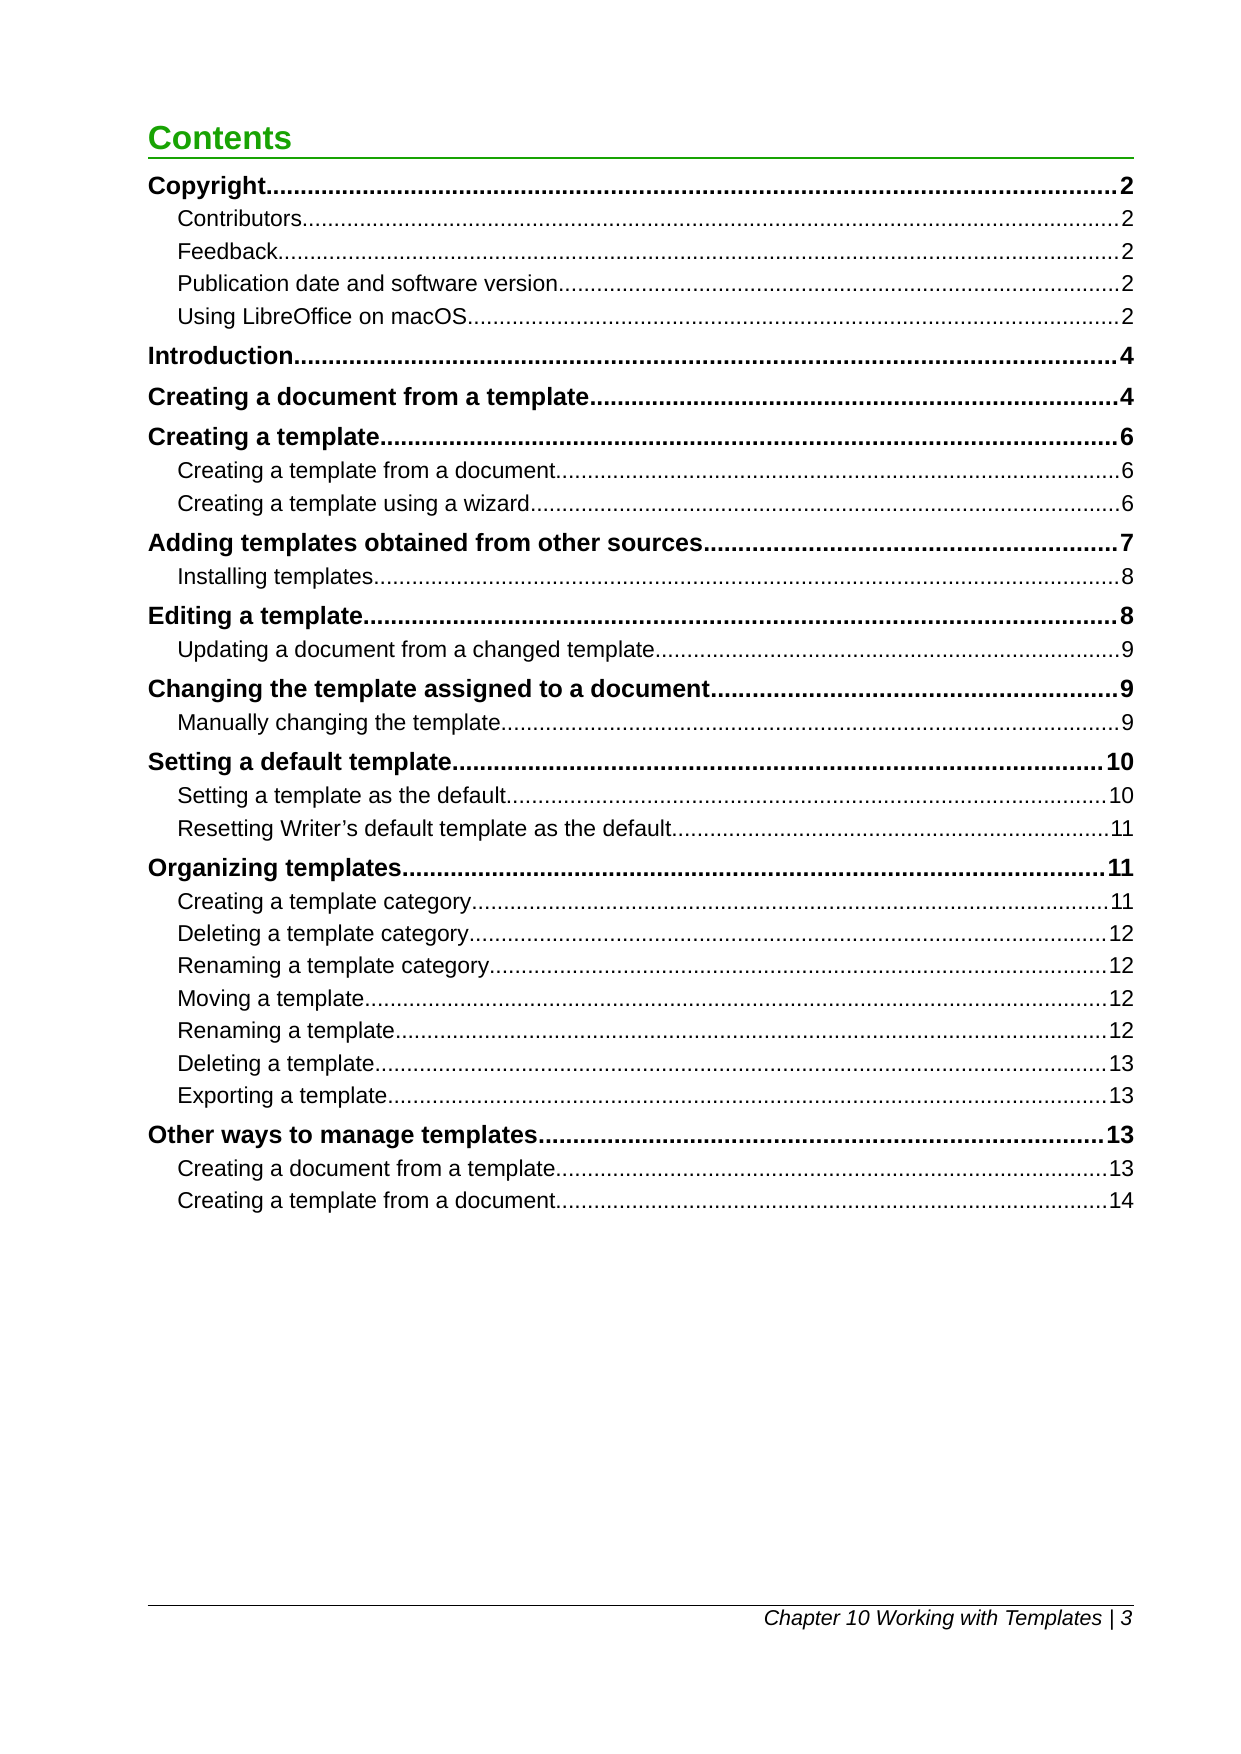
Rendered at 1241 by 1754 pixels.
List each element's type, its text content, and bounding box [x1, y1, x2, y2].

text Creating a template using a wizard 6 [177, 489, 1134, 516]
text Using LibreOffice on macOS 2 [177, 303, 1134, 329]
text Installing templates 8 [177, 563, 1134, 589]
text Changing the template assigned to a document 9 [148, 674, 1134, 703]
text Creating a template 6 [148, 422, 1134, 451]
text Introduction 4 [148, 341, 1134, 370]
text Other ways to manage templates 13 [148, 1120, 1134, 1149]
text Resetting Writer’s default template as the default 11 [177, 814, 1134, 841]
text Feedback 2 [177, 238, 1134, 264]
text Copyright 2 [148, 171, 1134, 199]
text Exporting a template 13 [177, 1082, 1134, 1108]
text Organizing templates 11 [148, 853, 1134, 882]
text Creating a template from a document 14 [177, 1187, 1134, 1214]
text Deleting a template category 12 [177, 920, 1134, 946]
text Renaming a template 12 [177, 1017, 1134, 1043]
text Contributors 2 [177, 205, 1134, 232]
text Deleting a template 13 [177, 1049, 1134, 1076]
text Creating a template from a document 6 [177, 457, 1134, 483]
text Setting a default template 10 [148, 747, 1134, 776]
text Manually changing the template 9 [177, 709, 1134, 735]
text Renaming a template category 12 [177, 952, 1134, 979]
text Editing a template 8 [148, 601, 1134, 630]
text Adding templates obtained from other sources 7 [148, 528, 1134, 557]
text Publication date and software version 2 [177, 270, 1134, 297]
text Creating a document from a template 13 [177, 1155, 1134, 1181]
text Creating a document from a template 4 [148, 382, 1134, 410]
text Setting a template as the default 10 [177, 782, 1134, 808]
text Updating a document from a changed template 9 [177, 636, 1134, 662]
text Creating a template category 11 [177, 888, 1134, 914]
text Moving a template 12 [177, 985, 1134, 1011]
subtitle Contents [148, 118, 1134, 157]
